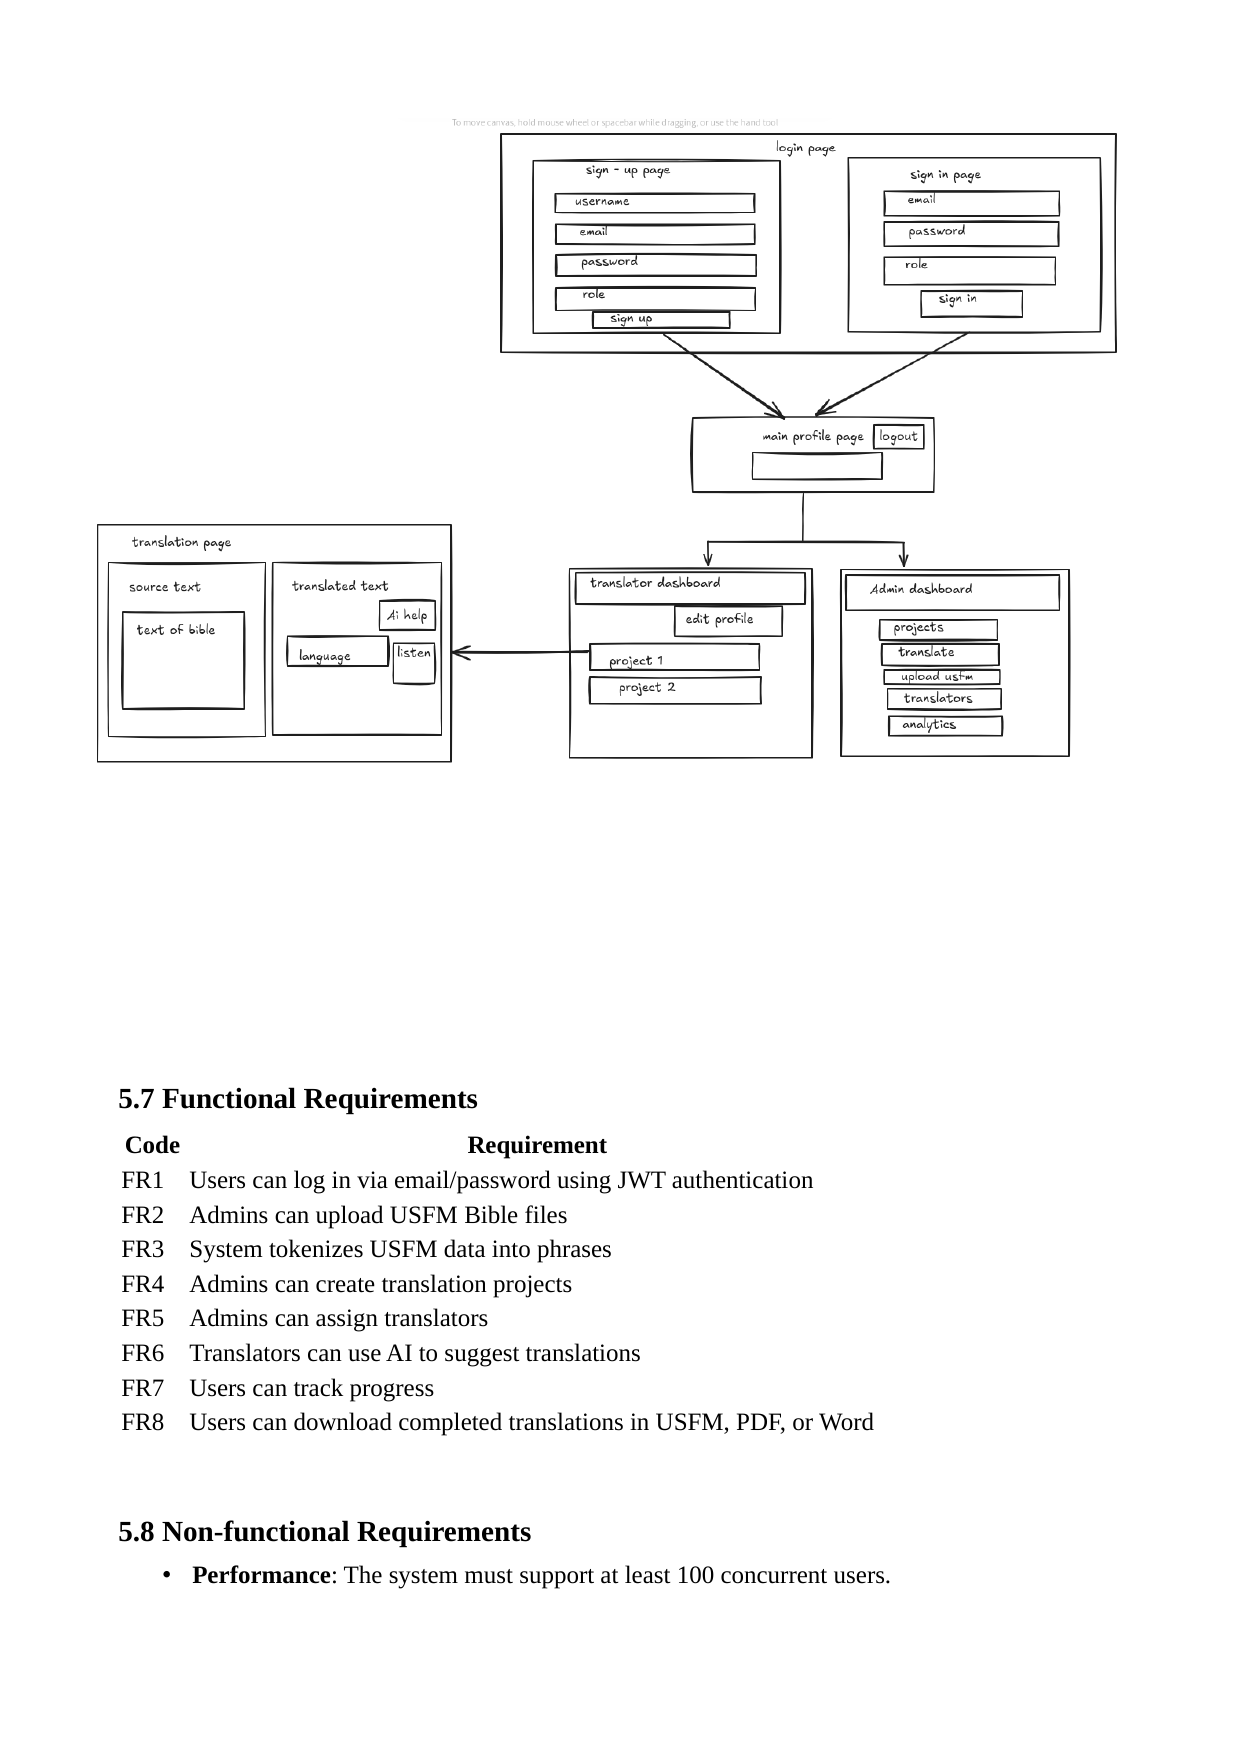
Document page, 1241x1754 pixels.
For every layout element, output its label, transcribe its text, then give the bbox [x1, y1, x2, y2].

table_header Requirement [186, 1128, 888, 1162]
table_cell Users can download completed translations in USFM, PDF, or Word [186, 1404, 888, 1439]
table_cell FR3 [118, 1231, 186, 1266]
table_cell FR4 [118, 1266, 186, 1301]
table_cell Translators can use AI to suggest translations [186, 1335, 888, 1370]
table_cell Users can log in via email/password using JWT authentication [186, 1162, 888, 1197]
subtitle 5.7 Functional Requirements [118, 1082, 1122, 1115]
table_cell Users can track progress [186, 1370, 888, 1404]
picture [72, 118, 1169, 777]
table_cell FR7 [118, 1370, 186, 1404]
table_cell FR6 [118, 1335, 186, 1370]
list Performance: The system must support at least 100 concurrent users. [162, 1560, 1122, 1589]
table_cell Admins can assign translators [186, 1301, 888, 1335]
table_cell FR5 [118, 1301, 186, 1335]
table_header Code [118, 1128, 186, 1162]
table_cell Admins can upload USFM Bible files [186, 1197, 888, 1231]
subtitle 5.8 Non-functional Requirements [118, 1514, 1122, 1548]
table_cell Admins can create translation projects [186, 1266, 888, 1301]
table_cell System tokenizes USFM data into phrases [186, 1231, 888, 1266]
table_cell FR2 [118, 1197, 186, 1231]
table_cell FR1 [118, 1162, 186, 1197]
table_cell FR8 [118, 1404, 186, 1439]
